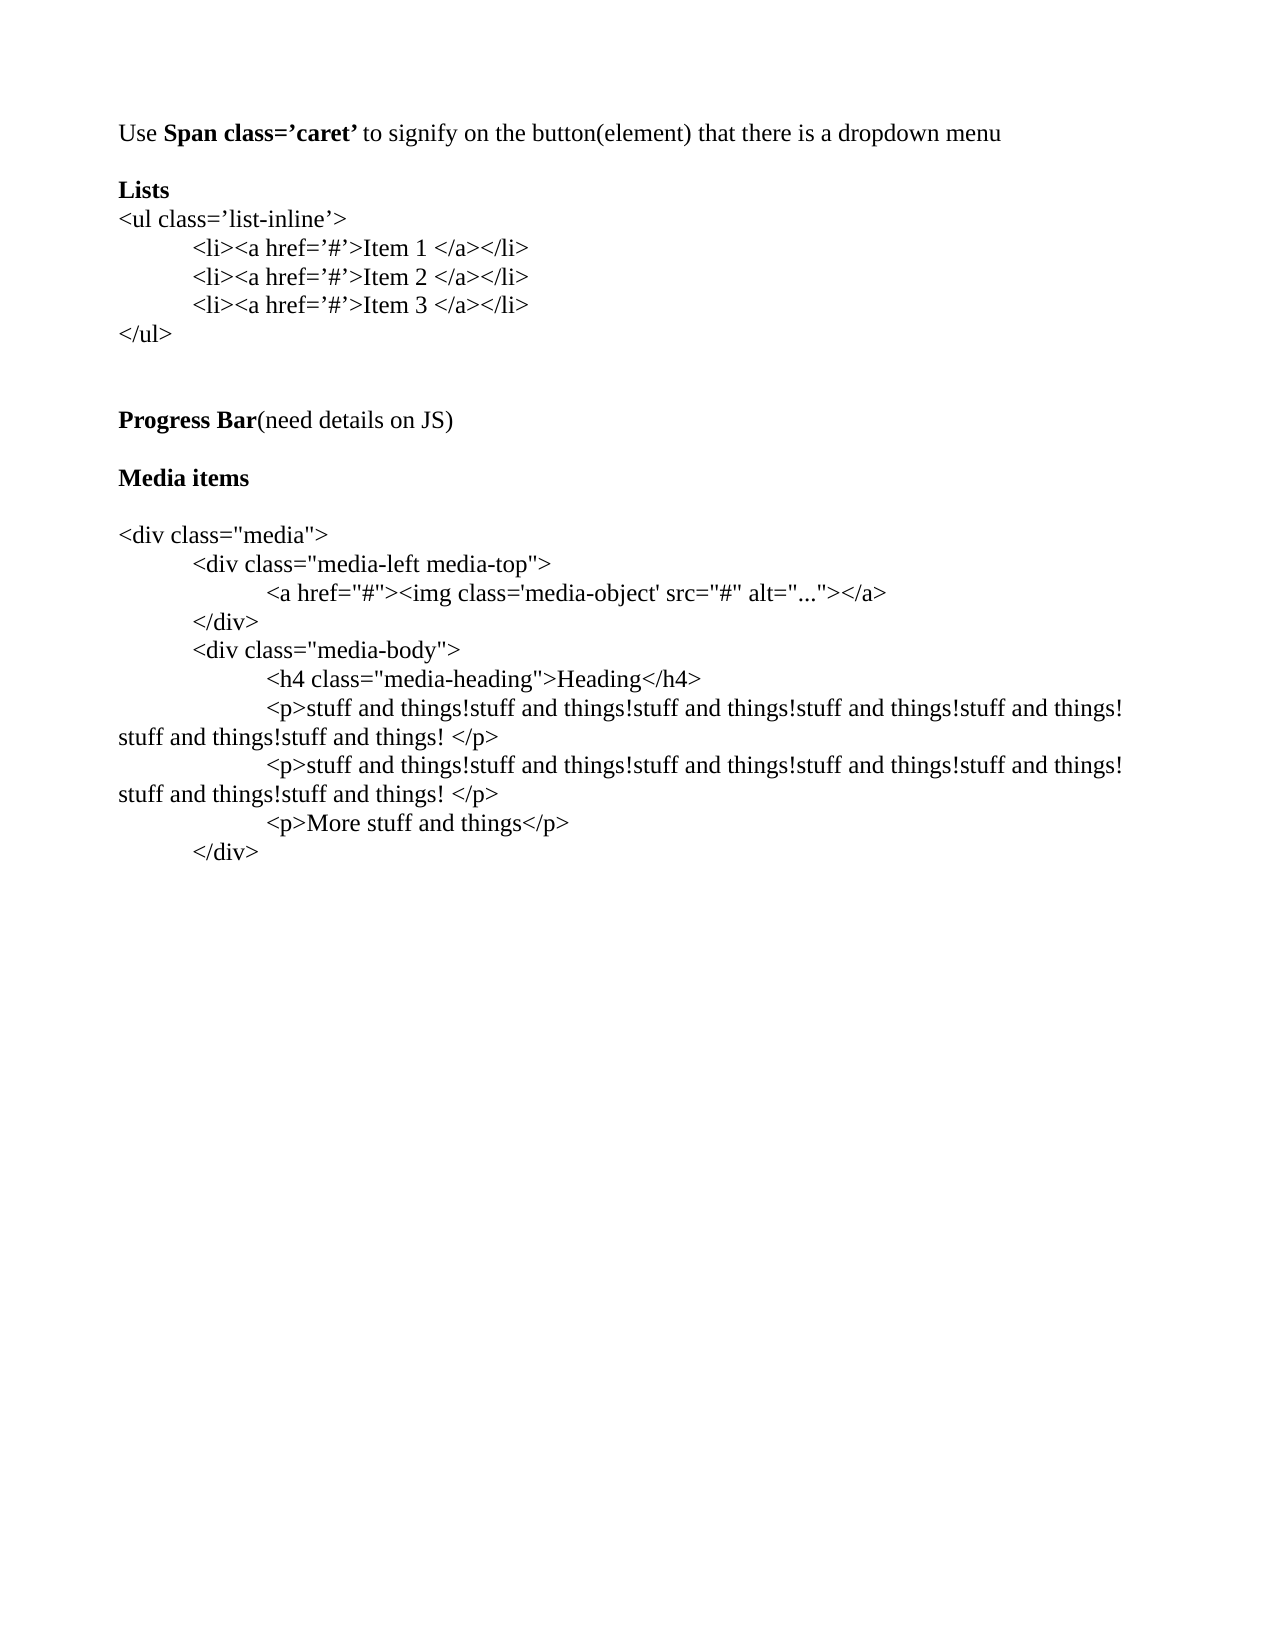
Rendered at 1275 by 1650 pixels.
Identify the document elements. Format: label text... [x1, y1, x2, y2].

text <li><a href=’#’>Item 1 </a></li> [118, 233, 1157, 262]
text <li><a href=’#’>Item 3 </a></li> [118, 291, 1157, 319]
text <p>stuff and things!stuff and things!stuff and things!stuff and things!stuff and things!stuff and things!stuff and things! </p> [118, 693, 1157, 751]
text Use Span class=’caret’ to signify on the button(element) that there is a dropdown menu [118, 118, 1157, 147]
text <div class="media-left media-top"> [118, 549, 1157, 578]
text <ul class=’list-inline’> [118, 204, 1157, 233]
text <p>stuff and things!stuff and things!stuff and things!stuff and things!stuff and things!stuff and things!stuff and things! </p> [118, 751, 1157, 808]
text <li><a href=’#’>Item 2 </a></li> [118, 262, 1157, 291]
text </div> [118, 607, 1157, 636]
text <h4 class="media-heading">Heading</h4> [118, 664, 1157, 693]
text Lists [118, 176, 1157, 204]
text <div class="media-body"> [118, 636, 1157, 664]
text </ul> [118, 319, 1157, 348]
text </div> [118, 837, 1157, 866]
text Media items [118, 463, 1157, 492]
text <p>More stuff and things</p> [118, 808, 1157, 837]
text <div class="media"> [118, 521, 1157, 549]
text Progress Bar(need details on JS) [118, 406, 1157, 434]
text <a href="#"><img class='media-object' src="#" alt="..."></a> [118, 578, 1157, 607]
